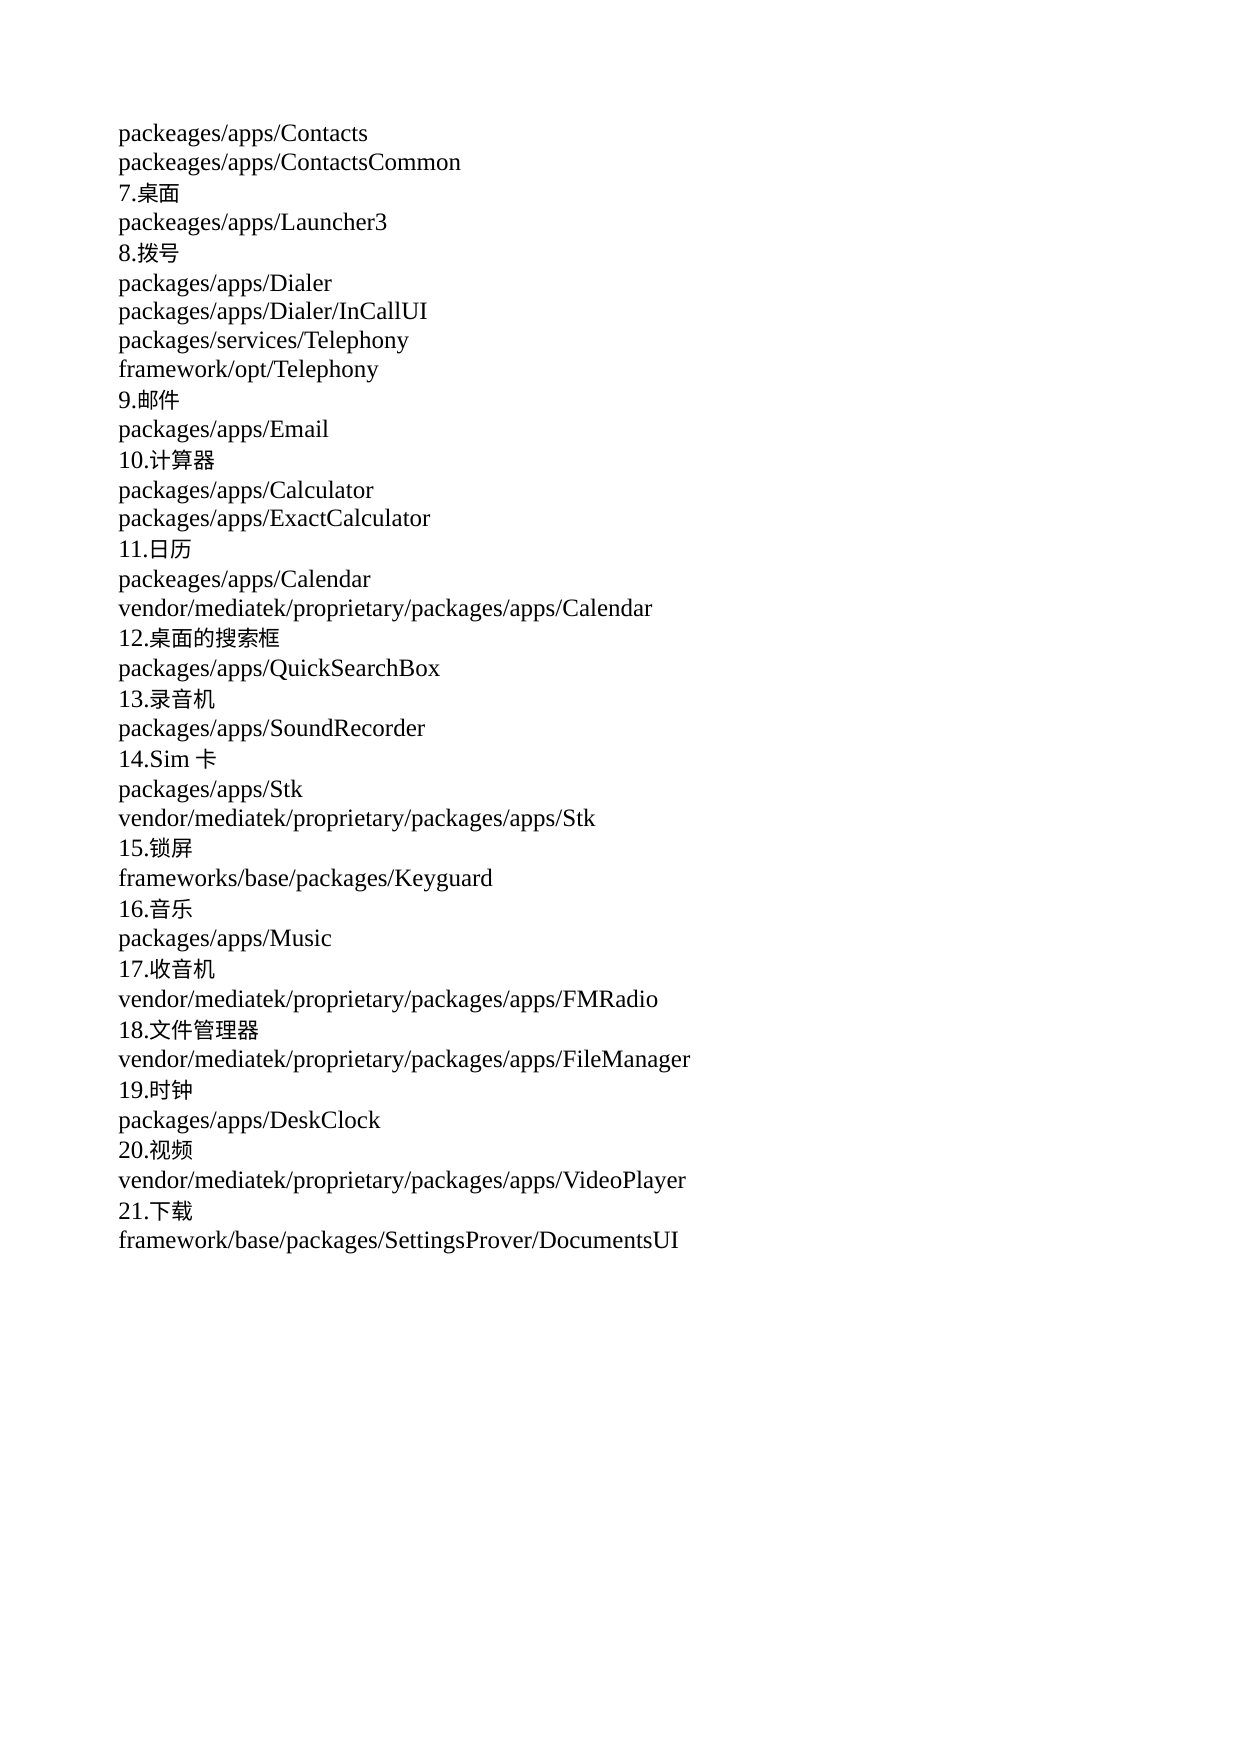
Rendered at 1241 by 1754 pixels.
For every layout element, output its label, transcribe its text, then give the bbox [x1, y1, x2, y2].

text vendor/mediatek/proprietary/packages/apps/Stk [118, 803, 1122, 831]
text packeages/apps/ContactsCommon [118, 147, 1122, 176]
text packages/apps/Dialer [118, 268, 1122, 296]
text packages/apps/ExactCalculator [118, 503, 1122, 532]
text vendor/mediatek/proprietary/packages/apps/Calendar [118, 593, 1122, 621]
text packages/services/Telephony [118, 325, 1122, 354]
text packages/apps/Stk [118, 774, 1122, 803]
text 12.桌面的搜索框 [118, 621, 1122, 653]
text packages/apps/QuickSearchBox [118, 653, 1122, 682]
text 13.录音机 [118, 682, 1122, 713]
text 21.下载 [118, 1194, 1122, 1226]
text packages/apps/Email [118, 414, 1122, 443]
text packages/apps/Dialer/InCallUI [118, 296, 1122, 325]
text packages/apps/SoundRecorder [118, 713, 1122, 742]
text packages/apps/Calculator [118, 475, 1122, 503]
text 16.音乐 [118, 892, 1122, 923]
text frameworks/base/packages/Keyguard [118, 863, 1122, 892]
text framework/base/packages/SettingsProver/DocumentsUI [118, 1226, 1122, 1254]
text framework/opt/Telephony [118, 354, 1122, 383]
text packages/apps/Music [118, 923, 1122, 952]
text 17.收音机 [118, 952, 1122, 984]
text 11.日历 [118, 532, 1122, 564]
text packeages/apps/Launcher3 [118, 207, 1122, 236]
text 9.邮件 [118, 383, 1122, 414]
text 10.计算器 [118, 443, 1122, 475]
text 20.视频 [118, 1133, 1122, 1165]
text vendor/mediatek/proprietary/packages/apps/FMRadio [118, 984, 1122, 1013]
text packeages/apps/Contacts [118, 118, 1122, 147]
text 7.桌面 [118, 176, 1122, 207]
text 15.锁屏 [118, 831, 1122, 863]
text vendor/mediatek/proprietary/packages/apps/VideoPlayer [118, 1165, 1122, 1194]
text 14.Sim卡 [118, 742, 1122, 774]
text vendor/mediatek/proprietary/packages/apps/FileManager [118, 1044, 1122, 1073]
text packages/apps/DeskClock [118, 1105, 1122, 1133]
text 18.文件管理器 [118, 1013, 1122, 1044]
text 19.时钟 [118, 1073, 1122, 1105]
text 8.拨号 [118, 236, 1122, 268]
text packeages/apps/Calendar [118, 564, 1122, 593]
